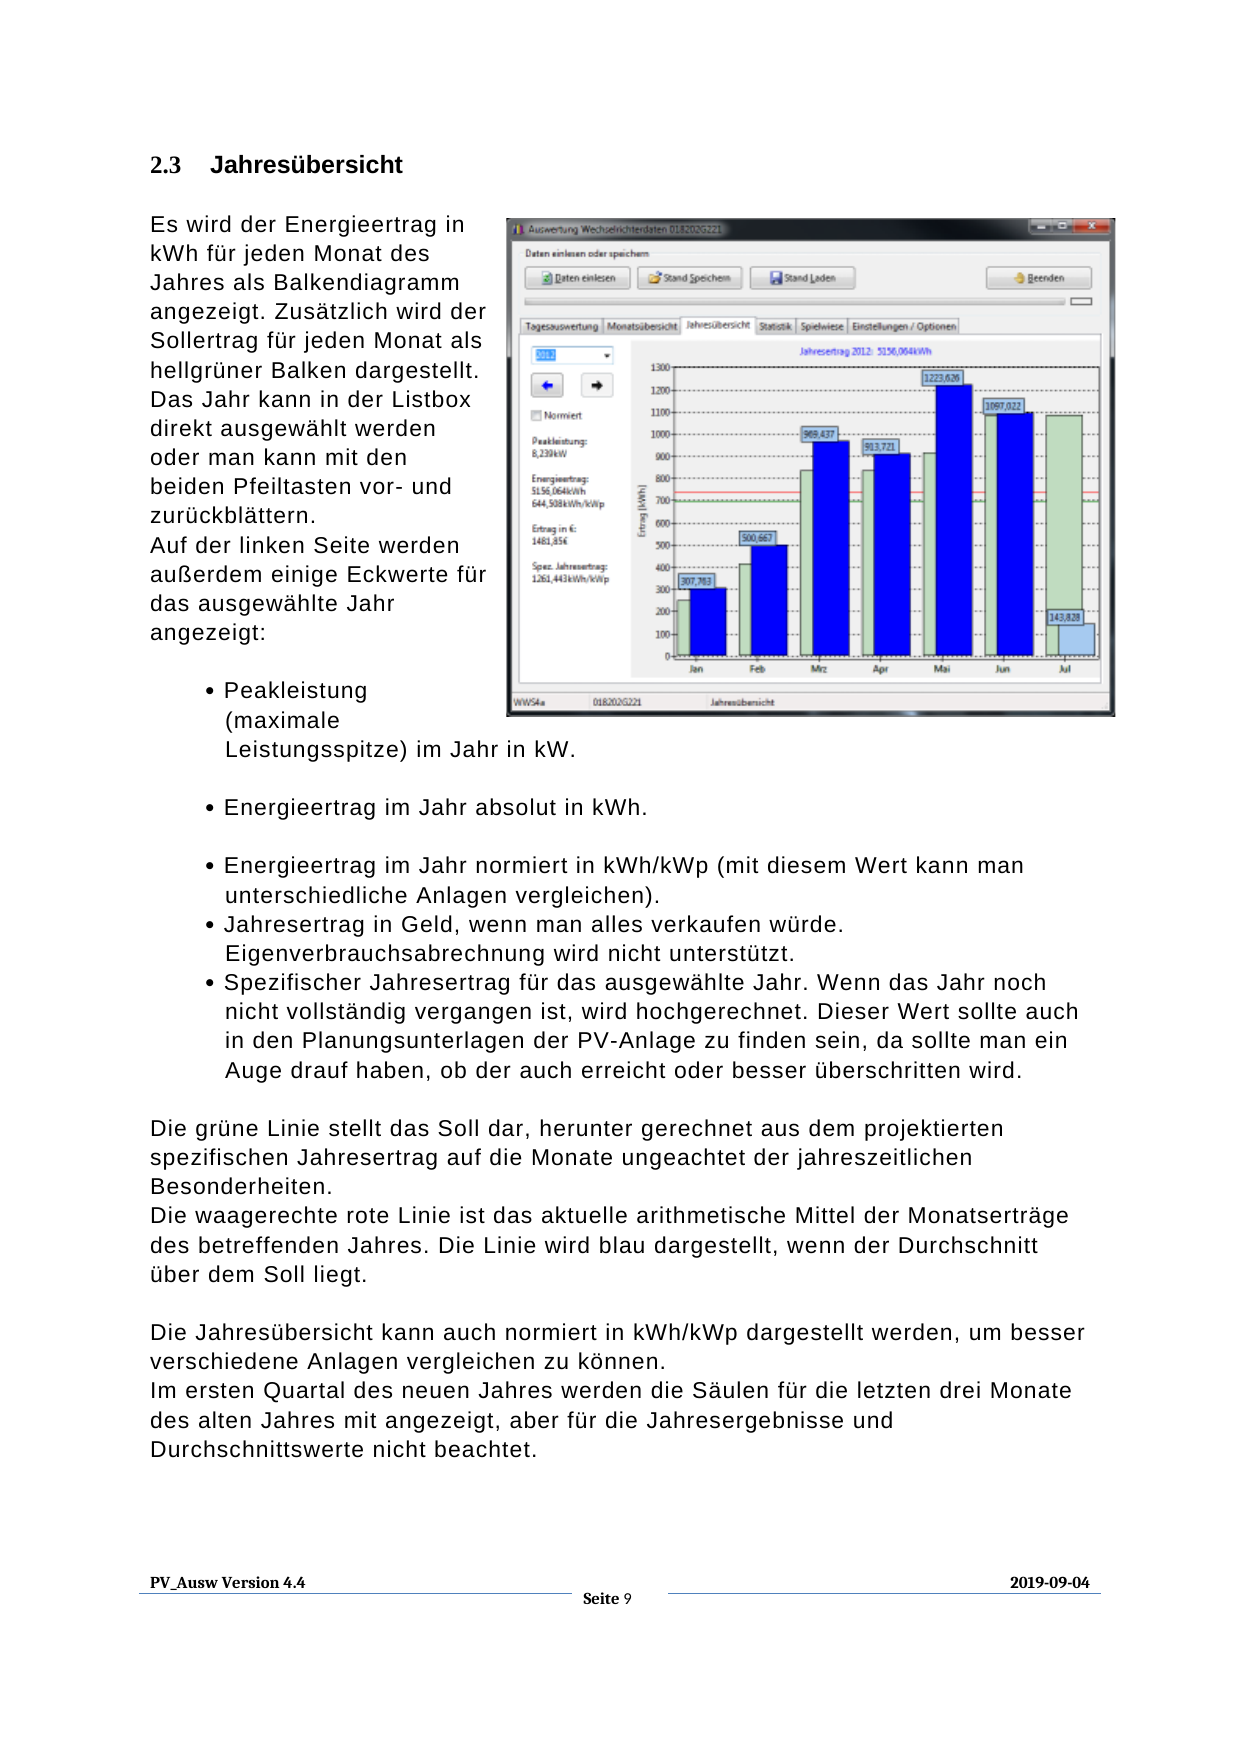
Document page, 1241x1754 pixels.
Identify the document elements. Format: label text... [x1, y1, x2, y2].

list Energieertrag im Jahr absolut in kWh. [206, 791, 1090, 821]
list Jahresertrag in Geld, wenn man alles verkaufen würde. Eigenverbrauchsabrechnung wird nicht unterstützt. [206, 908, 1090, 966]
subtitle Jahresübersicht [150, 150, 1090, 179]
list Peakleistung (maximale Leistungsspitze) im Jahr in kW. [206, 675, 1090, 762]
text Die grüne Linie stellt das Soll dar, herunter gerechnet aus dem projektierten spezifischen Jahresertrag auf die Monate ungeachtet der jahreszeitlichen Besonderheiten. Die waagerechte rote Linie ist das aktuelle arithmetische Mittel der Monatserträge des betreffenden Jahres. Die Linie wird blau dargestellt, wenn der Durchschnitt über dem Soll liegt. [150, 1112, 1090, 1287]
list Energieertrag im Jahr normiert in kWh/kWp (mit diesem Wert kann man unterschiedliche Anlagen vergleichen). [206, 850, 1090, 908]
text Die Jahresübersicht kann auch normiert in kWh/kWp dargestellt werden, um besser verschiedene Anlagen vergleichen zu können. Im ersten Quartal des neuen Jahres werden die Säulen für die letzten drei Monate des alten Jahres mit angezeigt, aber für die Jahresergebnisse und Durchschnittswerte nicht beachtet. [150, 1316, 1090, 1462]
text Es wird der Energieertrag in kWh für jeden Monat des Jahres als Balkendiagramm angezeigt. Zusätzlich wird der Sollertrag für jeden Monat als hellgrüner Balken dargestellt. Das Jahr kann in der Listbox direkt ausgewählt werden oder man kann mit den beiden Pfeiltasten vor- und zurückblättern. Auf der linken Seite werden außerdem einige Eckwerte für das ausgewählte Jahr angezeigt: [150, 208, 1090, 646]
picture [506, 218, 1116, 717]
list Spezifischer Jahresertrag für das ausgewählte Jahr. Wenn das Jahr noch nicht vollständig vergangen ist, wird hochgerechnet. Dieser Wert sollte auch in den Planungsunterlagen der PV-Anlage zu finden sein, da sollte man ein Auge drauf haben, ob der auch erreicht oder besser überschritten wird. [206, 966, 1090, 1083]
